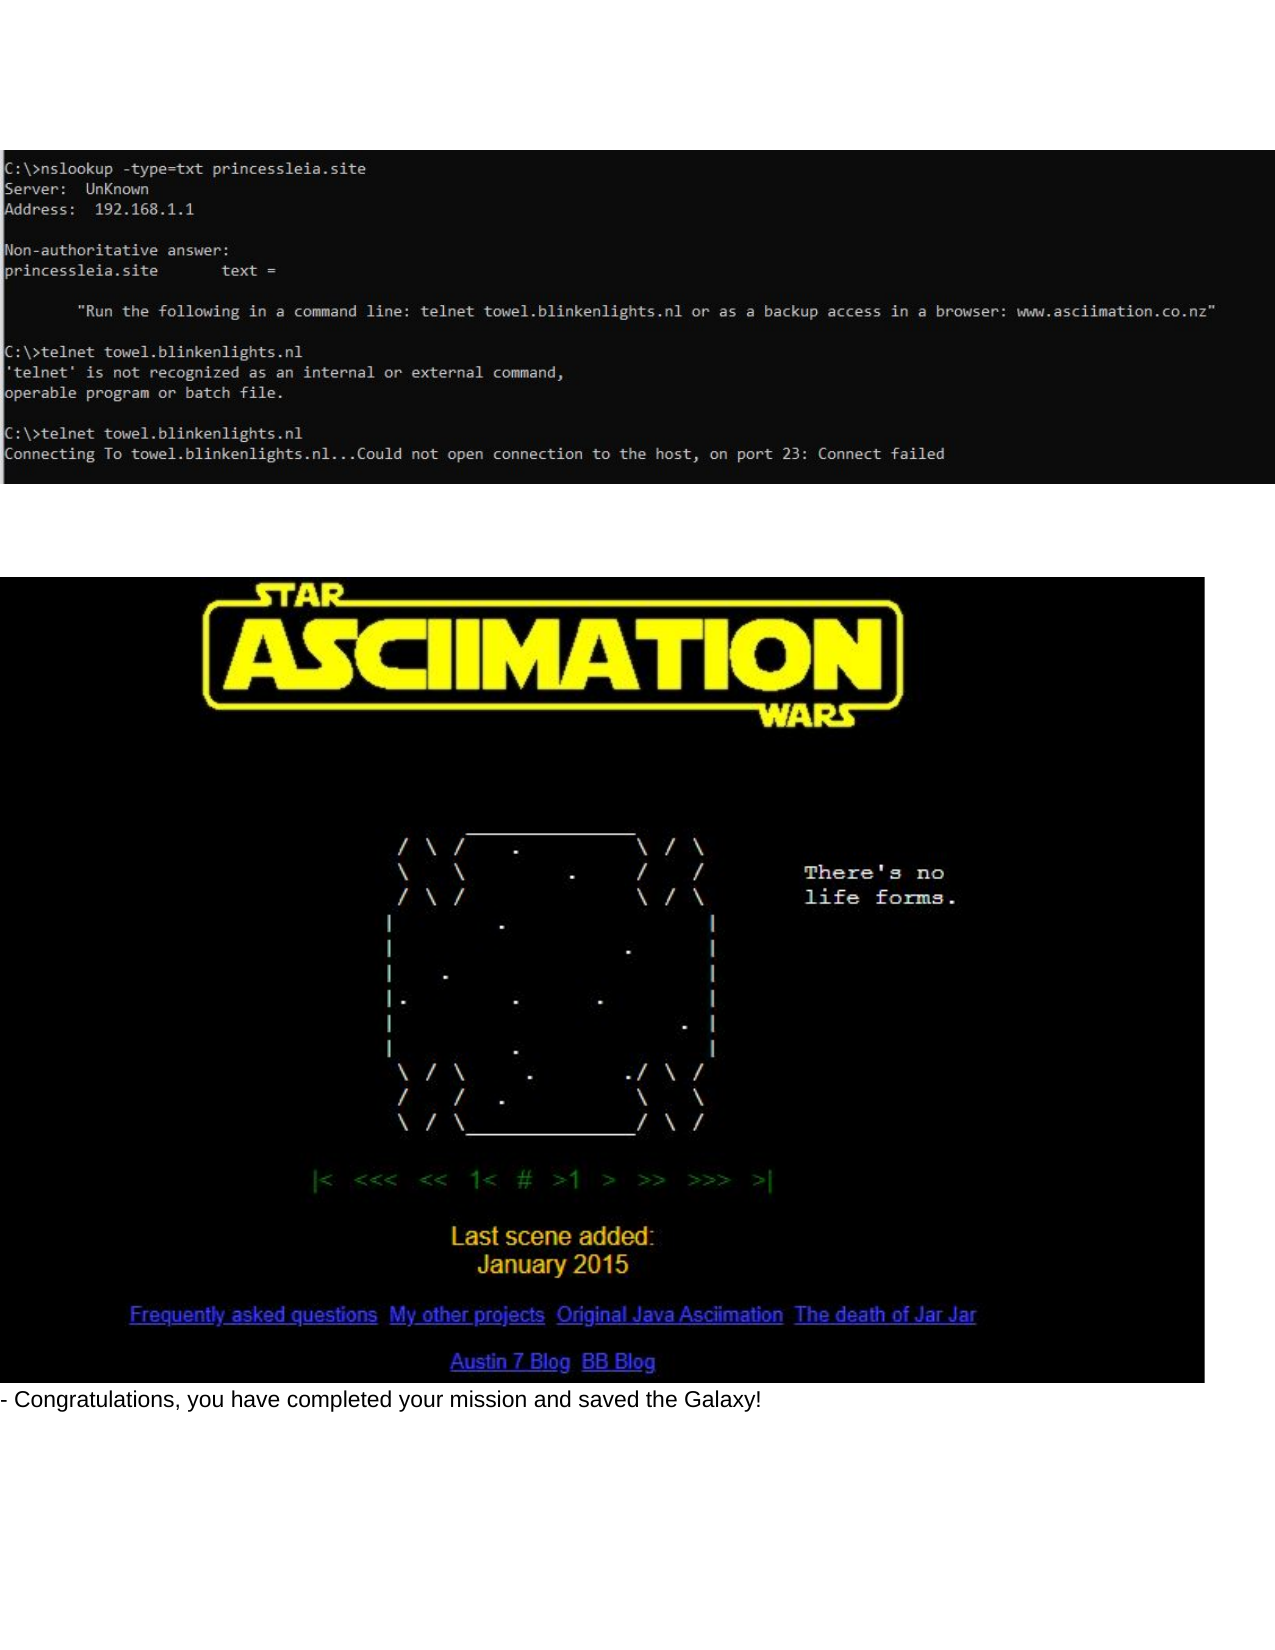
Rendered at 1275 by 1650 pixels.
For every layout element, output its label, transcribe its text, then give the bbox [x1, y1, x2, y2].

picture [0, 577, 1205, 1383]
picture [0, 150, 1275, 484]
text - Congratulations, you have completed your mission and saved the Galaxy! [0, 1386, 1275, 1413]
